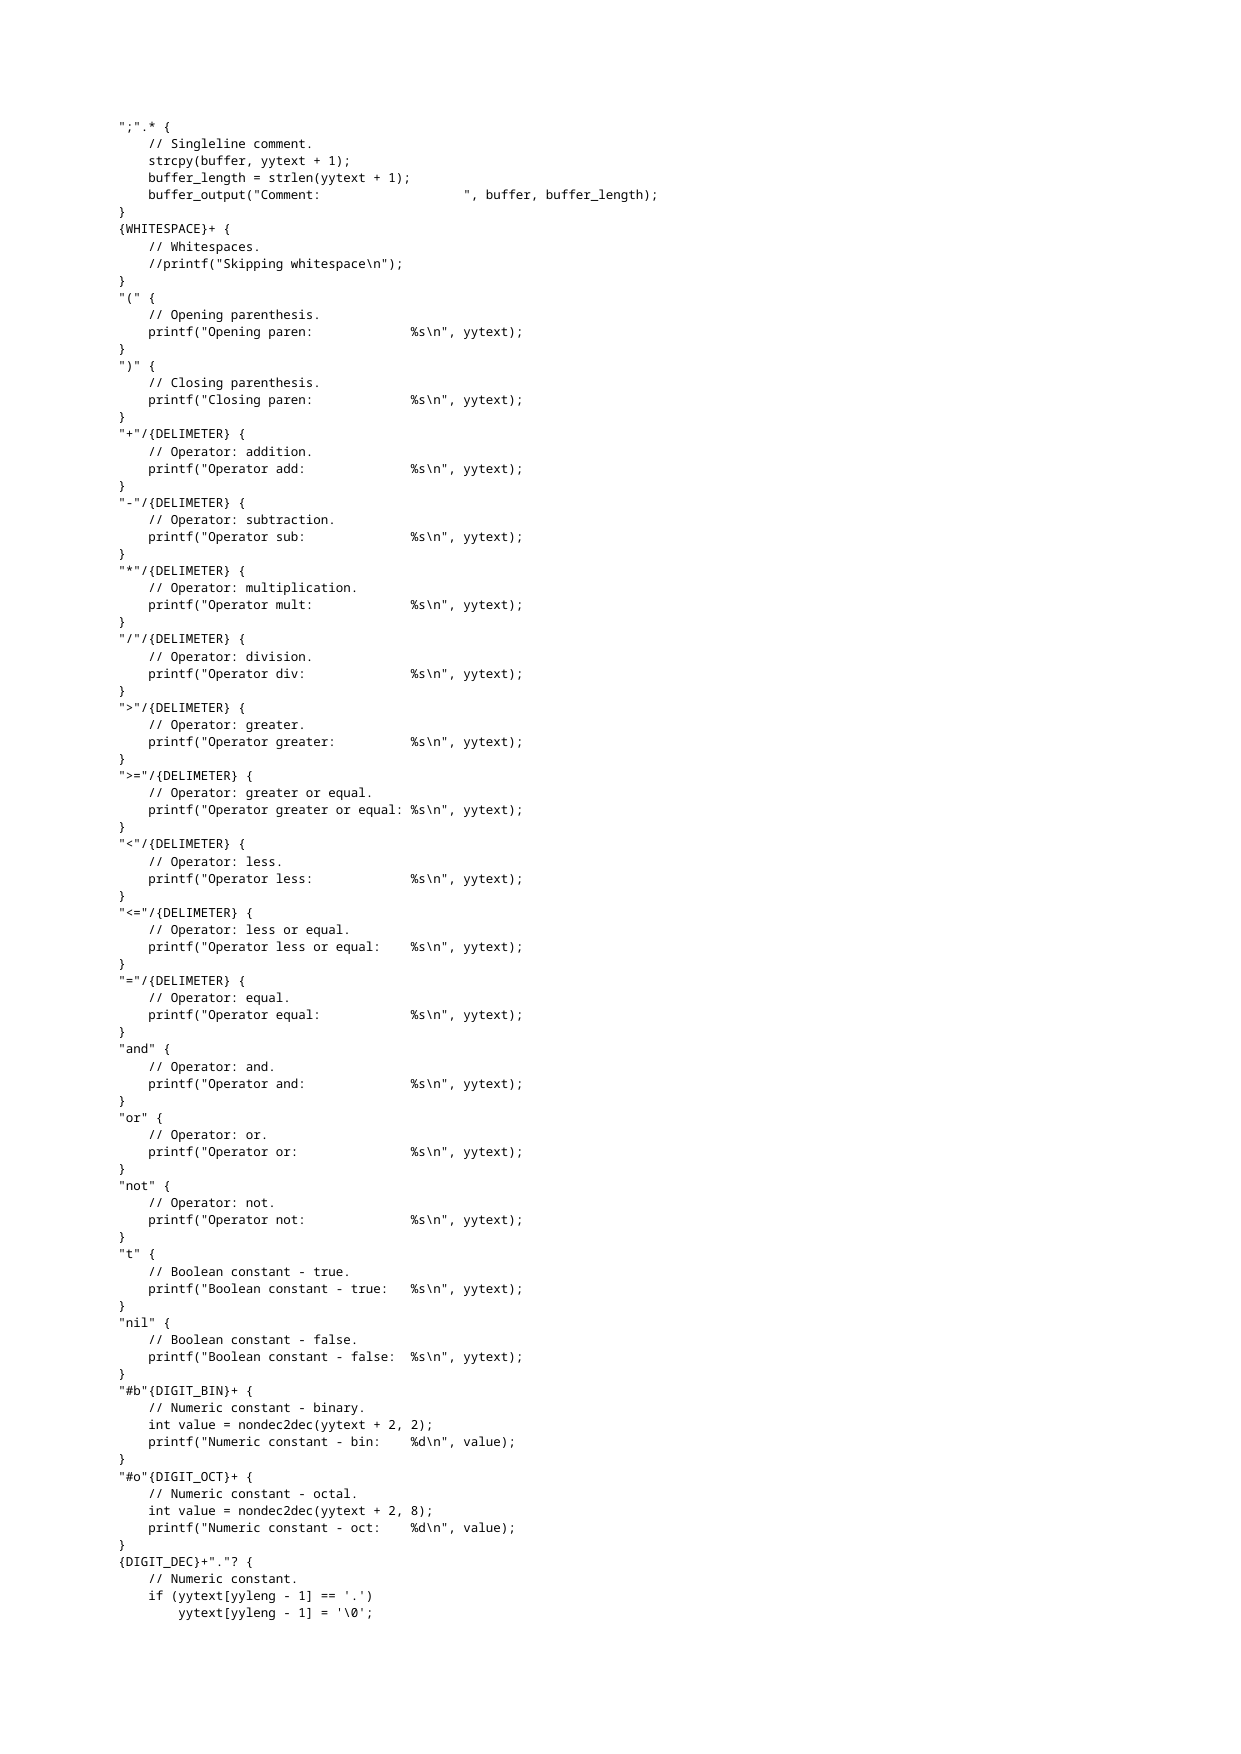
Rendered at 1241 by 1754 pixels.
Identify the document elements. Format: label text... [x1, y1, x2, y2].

text // Operator: multiplication. [118, 579, 1122, 596]
text ">="/{DELIMETER} { [118, 767, 1122, 784]
text // Numeric constant - octal. [118, 1485, 1122, 1502]
text // Operator: less. [118, 853, 1122, 870]
text "<="/{DELIMETER} { [118, 904, 1122, 921]
text printf("Operator less: %s\n", yytext); [118, 870, 1122, 887]
text } [118, 1536, 1122, 1553]
text // Operator: division. [118, 648, 1122, 665]
text // Operator: equal. [118, 989, 1122, 1006]
text } [118, 1297, 1122, 1314]
text } [118, 545, 1122, 562]
text // Opening parenthesis. [118, 306, 1122, 323]
text // Numeric constant - binary. [118, 1399, 1122, 1416]
text printf("Operator mult: %s\n", yytext); [118, 596, 1122, 613]
text "not" { [118, 1177, 1122, 1194]
text "="/{DELIMETER} { [118, 972, 1122, 989]
text printf("Operator sub: %s\n", yytext); [118, 528, 1122, 545]
text printf("Operator add: %s\n", yytext); [118, 460, 1122, 477]
text "#o"{DIGIT_OCT}+ { [118, 1468, 1122, 1485]
text // Operator: less or equal. [118, 921, 1122, 938]
text // Operator: greater or equal. [118, 784, 1122, 801]
text // Operator: subtraction. [118, 511, 1122, 528]
text printf("Boolean constant - true: %s\n", yytext); [118, 1280, 1122, 1297]
text } [118, 1160, 1122, 1177]
text int value = nondec2dec(yytext + 2, 2); [118, 1416, 1122, 1433]
text printf("Numeric constant - oct: %d\n", value); [118, 1519, 1122, 1536]
text // Boolean constant - false. [118, 1331, 1122, 1348]
text "t" { [118, 1246, 1122, 1263]
text // Operator: greater. [118, 716, 1122, 733]
text } [118, 1092, 1122, 1109]
text } [118, 1451, 1122, 1468]
text // Operator: not. [118, 1194, 1122, 1211]
text } [118, 887, 1122, 904]
text // Numeric constant. [118, 1570, 1122, 1587]
text yytext[yyleng - 1] = '\0'; [118, 1604, 1122, 1621]
text //printf("Skipping whitespace\n"); [118, 255, 1122, 272]
text "<"/{DELIMETER} { [118, 836, 1122, 853]
text printf("Opening paren: %s\n", yytext); [118, 323, 1122, 340]
text // Operator: and. [118, 1058, 1122, 1075]
text int value = nondec2dec(yytext + 2, 8); [118, 1502, 1122, 1519]
text {DIGIT_DEC}+"."? { [118, 1553, 1122, 1570]
text "+"/{DELIMETER} { [118, 426, 1122, 443]
text "(" { [118, 289, 1122, 306]
text // Whitespaces. [118, 238, 1122, 255]
text // Closing parenthesis. [118, 374, 1122, 391]
text } [118, 408, 1122, 426]
text } [118, 682, 1122, 699]
text } [118, 203, 1122, 221]
text printf("Operator equal: %s\n", yytext); [118, 1006, 1122, 1023]
text "/"/{DELIMETER} { [118, 631, 1122, 648]
text printf("Operator and: %s\n", yytext); [118, 1075, 1122, 1092]
text if (yytext[yyleng - 1] == '.') [118, 1587, 1122, 1604]
text } [118, 750, 1122, 767]
text // Operator: addition. [118, 443, 1122, 460]
text } [118, 818, 1122, 836]
text ";".* { [118, 118, 1122, 135]
text } [118, 1365, 1122, 1382]
text "or" { [118, 1109, 1122, 1126]
text printf("Operator greater: %s\n", yytext); [118, 733, 1122, 750]
text // Singleline comment. [118, 135, 1122, 152]
text "#b"{DIGIT_BIN}+ { [118, 1382, 1122, 1399]
text printf("Operator less or equal: %s\n", yytext); [118, 938, 1122, 955]
text // Operator: or. [118, 1126, 1122, 1143]
text } [118, 340, 1122, 357]
text printf("Operator not: %s\n", yytext); [118, 1211, 1122, 1228]
text "-"/{DELIMETER} { [118, 494, 1122, 511]
text printf("Numeric constant - bin: %d\n", value); [118, 1433, 1122, 1451]
text } [118, 1228, 1122, 1246]
text "nil" { [118, 1314, 1122, 1331]
text {WHITESPACE}+ { [118, 221, 1122, 238]
text ">"/{DELIMETER} { [118, 699, 1122, 716]
text printf("Closing paren: %s\n", yytext); [118, 391, 1122, 408]
text printf("Operator div: %s\n", yytext); [118, 665, 1122, 682]
text "*"/{DELIMETER} { [118, 562, 1122, 579]
text buffer_output("Comment: ", buffer, buffer_length); [118, 186, 1122, 203]
text printf("Operator greater or equal: %s\n", yytext); [118, 801, 1122, 818]
text } [118, 1023, 1122, 1041]
text } [118, 955, 1122, 972]
text buffer_length = strlen(yytext + 1); [118, 169, 1122, 186]
text } [118, 613, 1122, 631]
text } [118, 477, 1122, 494]
text ")" { [118, 357, 1122, 374]
text } [118, 272, 1122, 289]
text printf("Boolean constant - false: %s\n", yytext); [118, 1348, 1122, 1365]
text // Boolean constant - true. [118, 1263, 1122, 1280]
text "and" { [118, 1041, 1122, 1058]
text strcpy(buffer, yytext + 1); [118, 152, 1122, 169]
text printf("Operator or: %s\n", yytext); [118, 1143, 1122, 1160]
